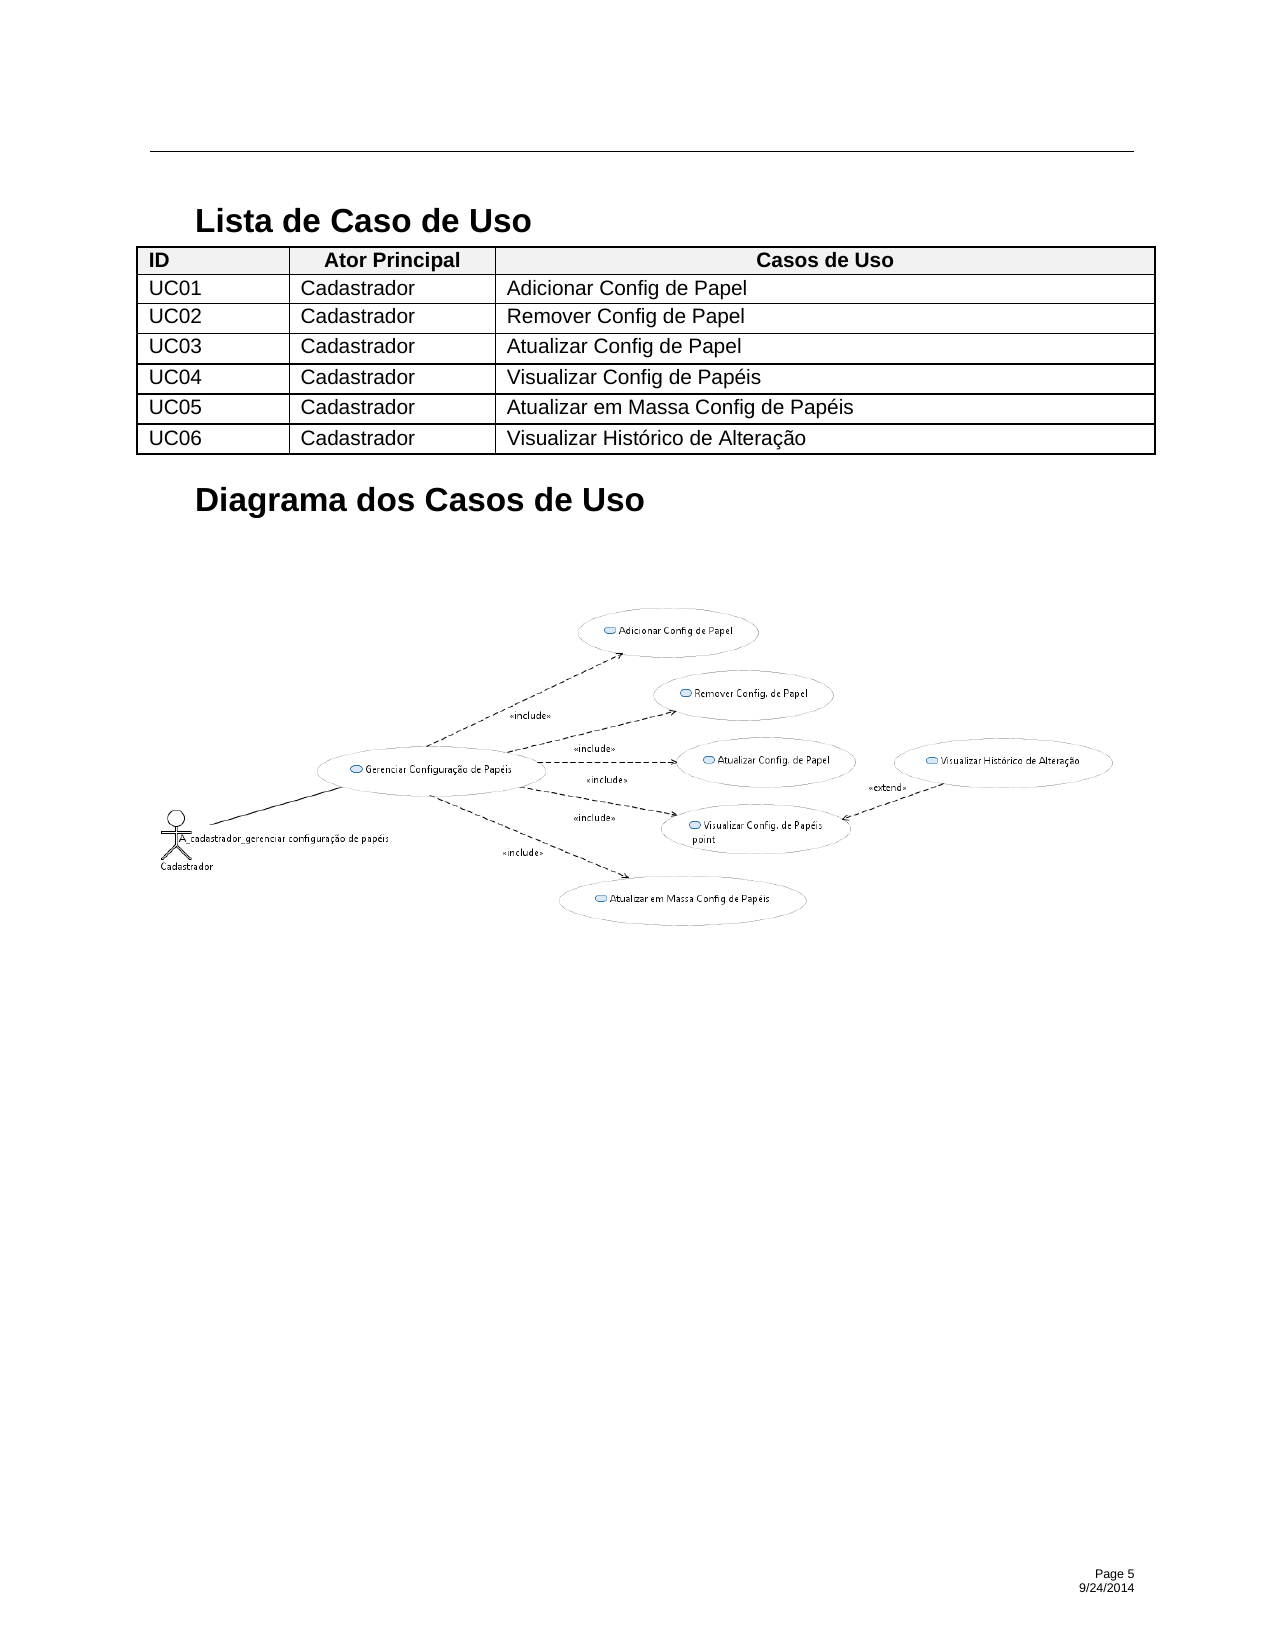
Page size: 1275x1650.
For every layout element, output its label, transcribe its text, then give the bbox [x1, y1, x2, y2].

table_cell Remover Config de Papel [496, 304, 1154, 333]
table_header Ator Principal [290, 248, 495, 274]
table_cell Visualizar Histórico de Alteração [496, 425, 1154, 453]
table_cell Cadastrador [290, 425, 495, 453]
table_cell Cadastrador [290, 334, 495, 363]
table_cell UC03 [138, 334, 289, 363]
subtitle Diagrama dos Casos de Uso [150, 480, 1134, 519]
table_cell Cadastrador [290, 275, 495, 303]
picture [135, 599, 1120, 933]
table_cell UC02 [138, 304, 289, 333]
table_cell Atualizar em Massa Config de Papéis [496, 395, 1154, 423]
table_cell Adicionar Config de Papel [496, 275, 1154, 303]
table_cell Visualizar Config de Papéis [496, 365, 1154, 393]
table_cell Cadastrador [290, 365, 495, 393]
table_cell UC01 [138, 275, 289, 303]
table_header Casos de Uso [496, 248, 1154, 274]
table_cell Cadastrador [290, 395, 495, 423]
table_cell UC05 [138, 395, 289, 423]
table_cell UC04 [138, 365, 289, 393]
table_header ID [138, 248, 289, 274]
table_cell Cadastrador [290, 304, 495, 333]
subtitle Lista de Caso de Uso [150, 201, 1134, 239]
table_cell UC06 [138, 425, 289, 453]
table_cell Atualizar Config de Papel [496, 334, 1154, 363]
